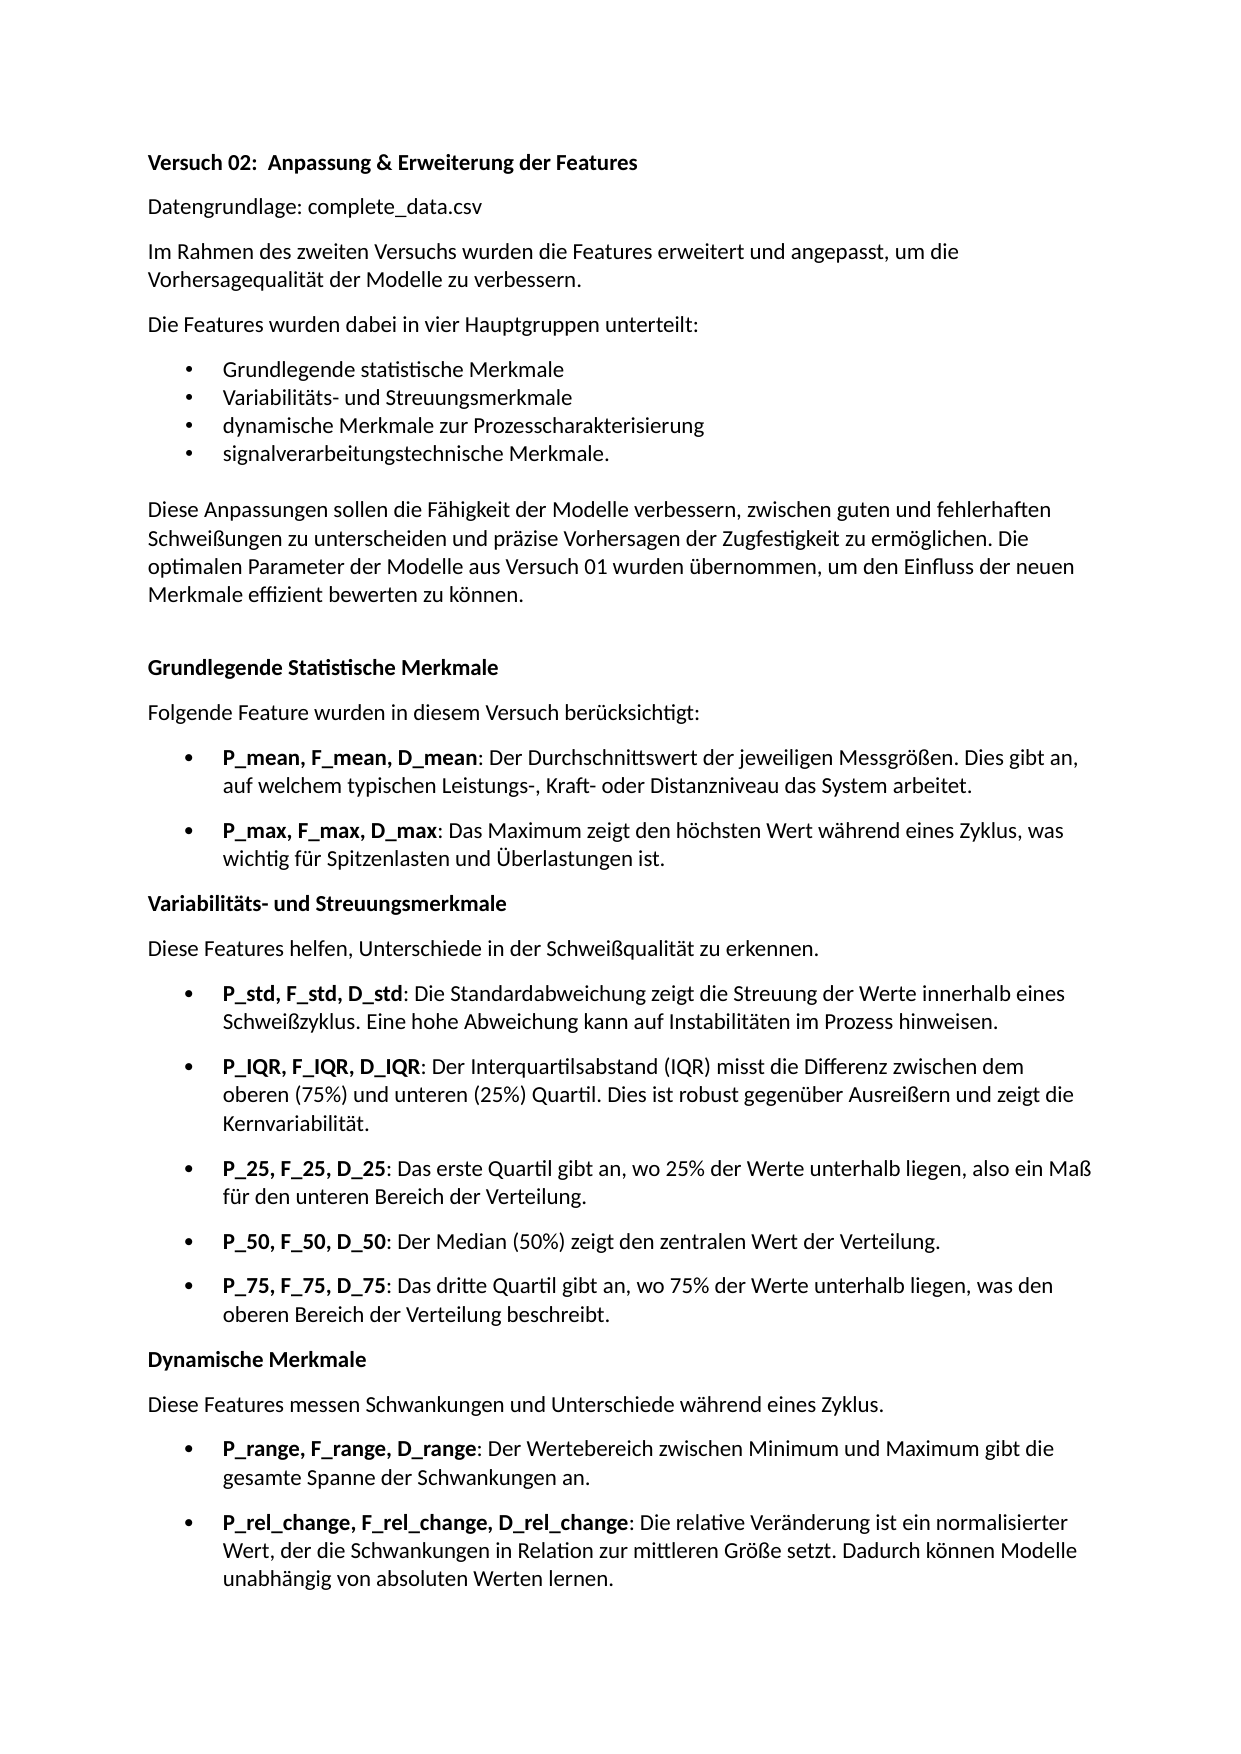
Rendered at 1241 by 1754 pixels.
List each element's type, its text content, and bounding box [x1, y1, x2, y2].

list Grundlegende statistische Merkmale [185, 355, 1093, 383]
text Datengrundlage: complete_data.csv [148, 192, 1093, 221]
text Diese Features messen Schwankungen und Unterschiede während eines Zyklus. [148, 1390, 1093, 1418]
text Im Rahmen des zweiten Versuchs wurden die Features erweitert und angepasst, um die Vorhersagequalität der Modelle zu verbessern. [148, 237, 1093, 294]
list Variabilitäts- und Streuungsmerkmale [185, 383, 1093, 411]
list signalverarbeitungstechnische Merkmale. [185, 439, 1093, 467]
list P_range, F_range, D_range: Der Wertebereich zwischen Minimum und Maximum gibt die gesamte Spanne der Schwankungen an. [185, 1434, 1093, 1491]
text Folgende Feature wurden in diesem Versuch berücksichtigt: [148, 698, 1093, 726]
list P_mean, F_mean, D_mean: Der Durchschnittswert der jeweiligen Messgrößen. Dies gibt an, auf welchem typischen Leistungs-, Kraft- oder Distanzniveau das System arbeitet. [185, 743, 1093, 799]
list P_rel_change, F_rel_change, D_rel_change: Die relative Veränderung ist ein normalisierter Wert, der die Schwankungen in Relation zur mittleren Größe setzt. Dadurch können Modelle unabhängig von absoluten Werten lernen. [185, 1508, 1093, 1592]
text Die Features wurden dabei in vier Hauptgruppen unterteilt: [148, 311, 1093, 338]
list dynamische Merkmale zur Prozesscharakterisierung [185, 411, 1093, 439]
text Grundlegende Statistische Merkmale [148, 653, 1093, 681]
text Diese Features helfen, Unterschiede in der Schweißqualität zu erkennen. [148, 934, 1093, 962]
text Diese Anpassungen sollen die Fähigkeit der Modelle verbessern, zwischen guten und fehlerhaften Schweißungen zu unterscheiden und präzise Vorhersagen der Zugfestigkeit zu ermöglichen. Die optimalen Parameter der Modelle aus Versuch 01 wurden übernommen, um den Einfluss der neuen Merkmale effizient bewerten zu können. [148, 496, 1093, 636]
list P_75, F_75, D_75: Das dritte Quartil gibt an, wo 75% der Werte unterhalb liegen, was den oberen Bereich der Verteilung beschreibt. [185, 1272, 1093, 1328]
list P_std, F_std, D_std: Die Standardabweichung zeigt die Streuung der Werte innerhalb eines Schweißzyklus. Eine hohe Abweichung kann auf Instabilitäten im Prozess hinweisen. [185, 979, 1093, 1035]
text Versuch 02: Anpassung & Erweiterung der Features [148, 148, 1093, 176]
text Dynamische Merkmale [148, 1345, 1093, 1373]
list P_25, F_25, D_25: Das erste Quartil gibt an, wo 25% der Werte unterhalb liegen, also ein Maß für den unteren Bereich der Verteilung. [185, 1154, 1093, 1210]
list P_50, F_50, D_50: Der Median (50%) zeigt den zentralen Wert der Verteilung. [185, 1227, 1093, 1255]
list P_IQR, F_IQR, D_IQR: Der Interquartilsabstand (IQR) misst die Differenz zwischen dem oberen (75%) und unteren (25%) Quartil. Dies ist robust gegenüber Ausreißern und zeigt die Kernvariabilität. [185, 1052, 1093, 1137]
text Variabilitäts- und Streuungsmerkmale [148, 889, 1093, 917]
list P_max, F_max, D_max: Das Maximum zeigt den höchsten Wert während eines Zyklus, was wichtig für Spitzenlasten und Überlastungen ist. [185, 816, 1093, 872]
